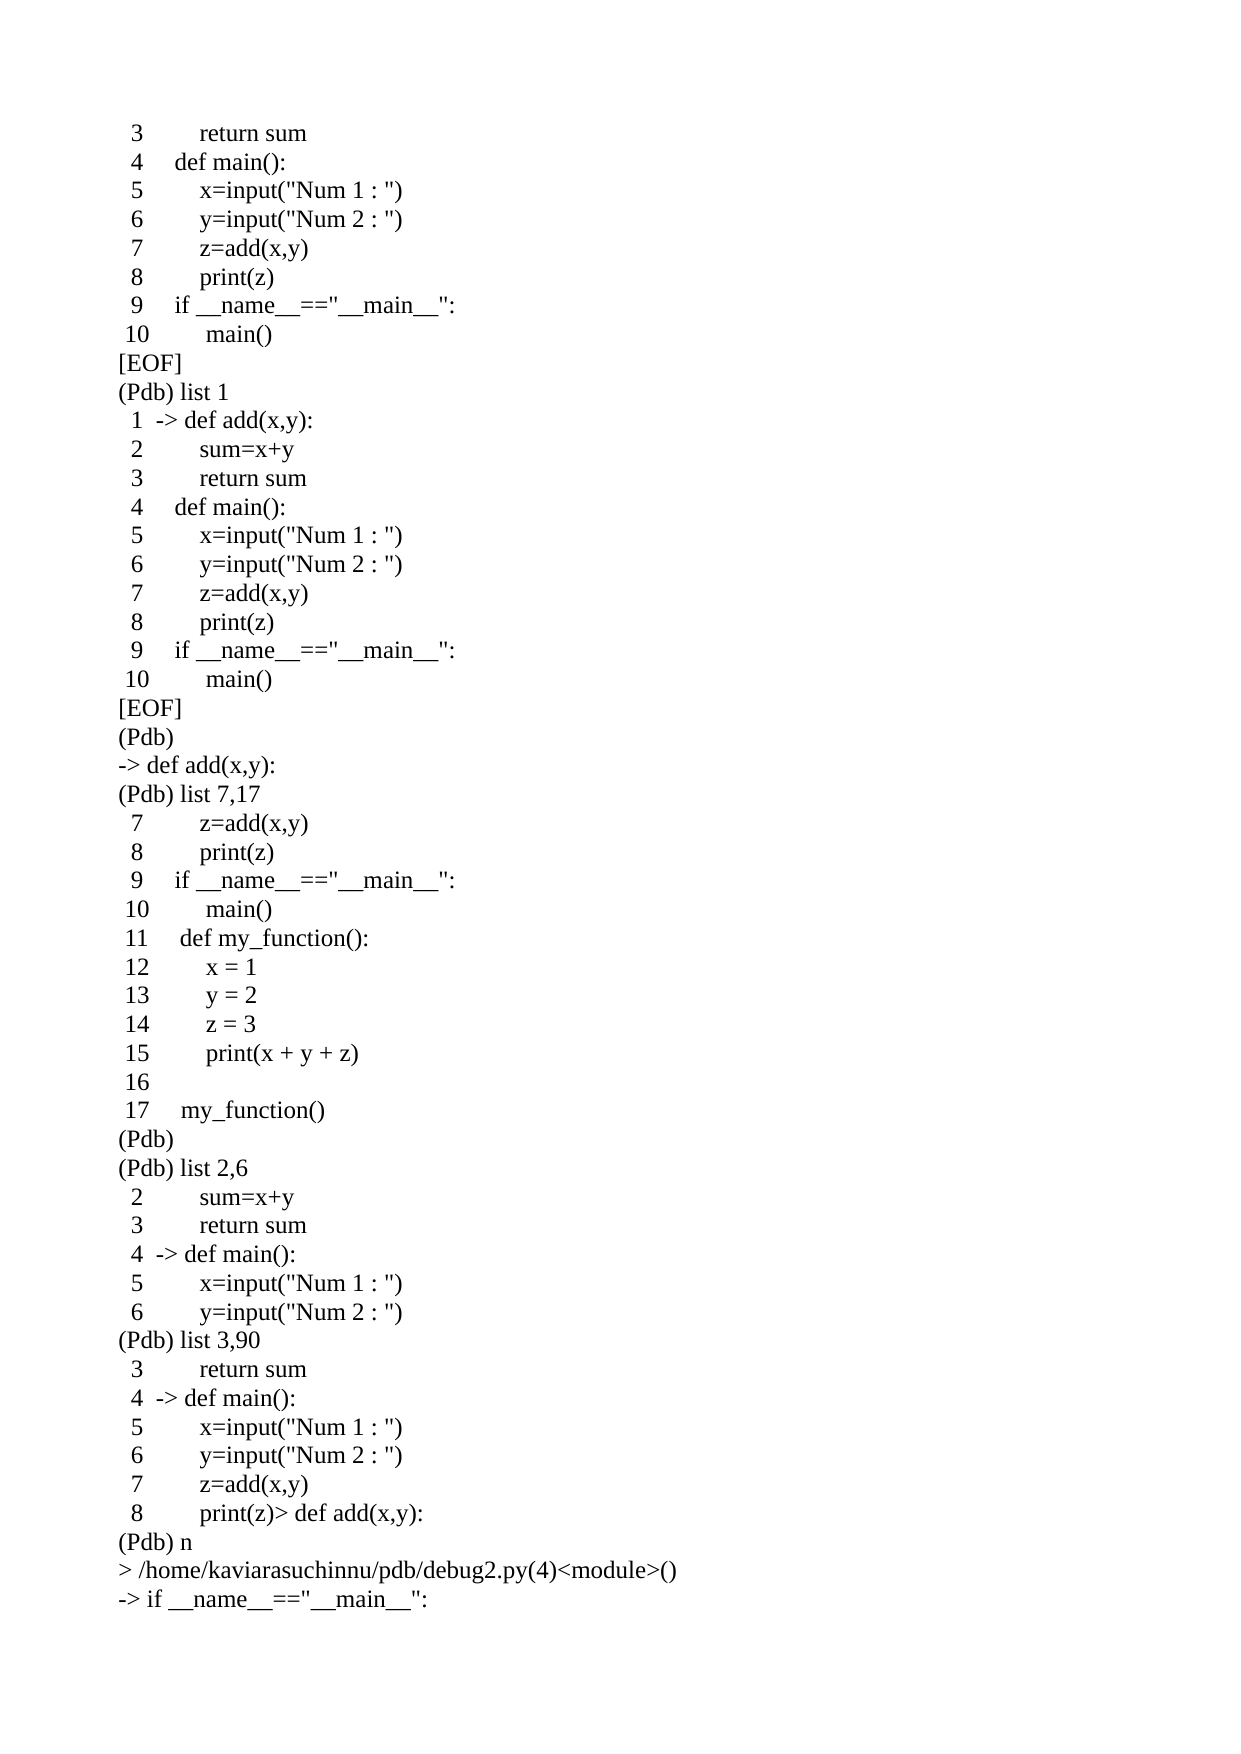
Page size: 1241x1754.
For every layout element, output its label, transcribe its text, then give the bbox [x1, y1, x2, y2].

text 4 def main(): [118, 492, 1122, 521]
text 6 y=input("Num 2 : ") [118, 1297, 1122, 1326]
text 10 main() [118, 894, 1122, 923]
text 8 print(z) [118, 607, 1122, 636]
text 1 -> def add(x,y): [118, 406, 1122, 434]
text 17 my_function() [118, 1096, 1122, 1124]
text 16 [118, 1067, 1122, 1096]
text (Pdb) list 3,90 [118, 1326, 1122, 1354]
text 3 return sum [118, 118, 1122, 147]
text 12 x = 1 [118, 952, 1122, 981]
text 7 z=add(x,y) [118, 1469, 1122, 1498]
text 9 if __name__=="__main__": [118, 291, 1122, 319]
text 5 x=input("Num 1 : ") [118, 521, 1122, 549]
text (Pdb) list 2,6 [118, 1153, 1122, 1182]
text 5 x=input("Num 1 : ") [118, 176, 1122, 204]
text 2 sum=x+y [118, 434, 1122, 463]
text 6 y=input("Num 2 : ") [118, 549, 1122, 578]
text 6 y=input("Num 2 : ") [118, 204, 1122, 233]
text 9 if __name__=="__main__": [118, 636, 1122, 664]
text 7 z=add(x,y) [118, 578, 1122, 607]
text 4 -> def main(): [118, 1383, 1122, 1412]
text (Pdb) list 7,17 [118, 779, 1122, 808]
text 3 return sum [118, 1211, 1122, 1239]
text 7 z=add(x,y) [118, 808, 1122, 837]
text 4 -> def main(): [118, 1239, 1122, 1268]
text [EOF] [118, 693, 1122, 722]
text (Pdb) list 1 [118, 377, 1122, 406]
text 10 main() [118, 664, 1122, 693]
text 15 print(x + y + z) [118, 1038, 1122, 1067]
text (Pdb) [118, 722, 1122, 751]
text 2 sum=x+y [118, 1182, 1122, 1211]
text 8 print(z) [118, 262, 1122, 291]
text > /home/kaviarasuchinnu/pdb/debug2.py(4)<module>() [118, 1556, 1122, 1584]
text 6 y=input("Num 2 : ") [118, 1441, 1122, 1469]
text 11 def my_function(): [118, 923, 1122, 952]
text 14 z = 3 [118, 1009, 1122, 1038]
text 3 return sum [118, 1354, 1122, 1383]
text -> if __name__=="__main__": [118, 1584, 1122, 1613]
text (Pdb) [118, 1124, 1122, 1153]
text 7 z=add(x,y) [118, 233, 1122, 262]
text 9 if __name__=="__main__": [118, 866, 1122, 894]
text 3 return sum [118, 463, 1122, 492]
text 8 print(z)> def add(x,y): [118, 1498, 1122, 1527]
text 10 main() [118, 319, 1122, 348]
text 8 print(z) [118, 837, 1122, 866]
text [EOF] [118, 348, 1122, 377]
text 4 def main(): [118, 147, 1122, 176]
text 5 x=input("Num 1 : ") [118, 1268, 1122, 1297]
text 5 x=input("Num 1 : ") [118, 1412, 1122, 1441]
text (Pdb) n [118, 1527, 1122, 1556]
text -> def add(x,y): [118, 751, 1122, 779]
text 13 y = 2 [118, 981, 1122, 1009]
